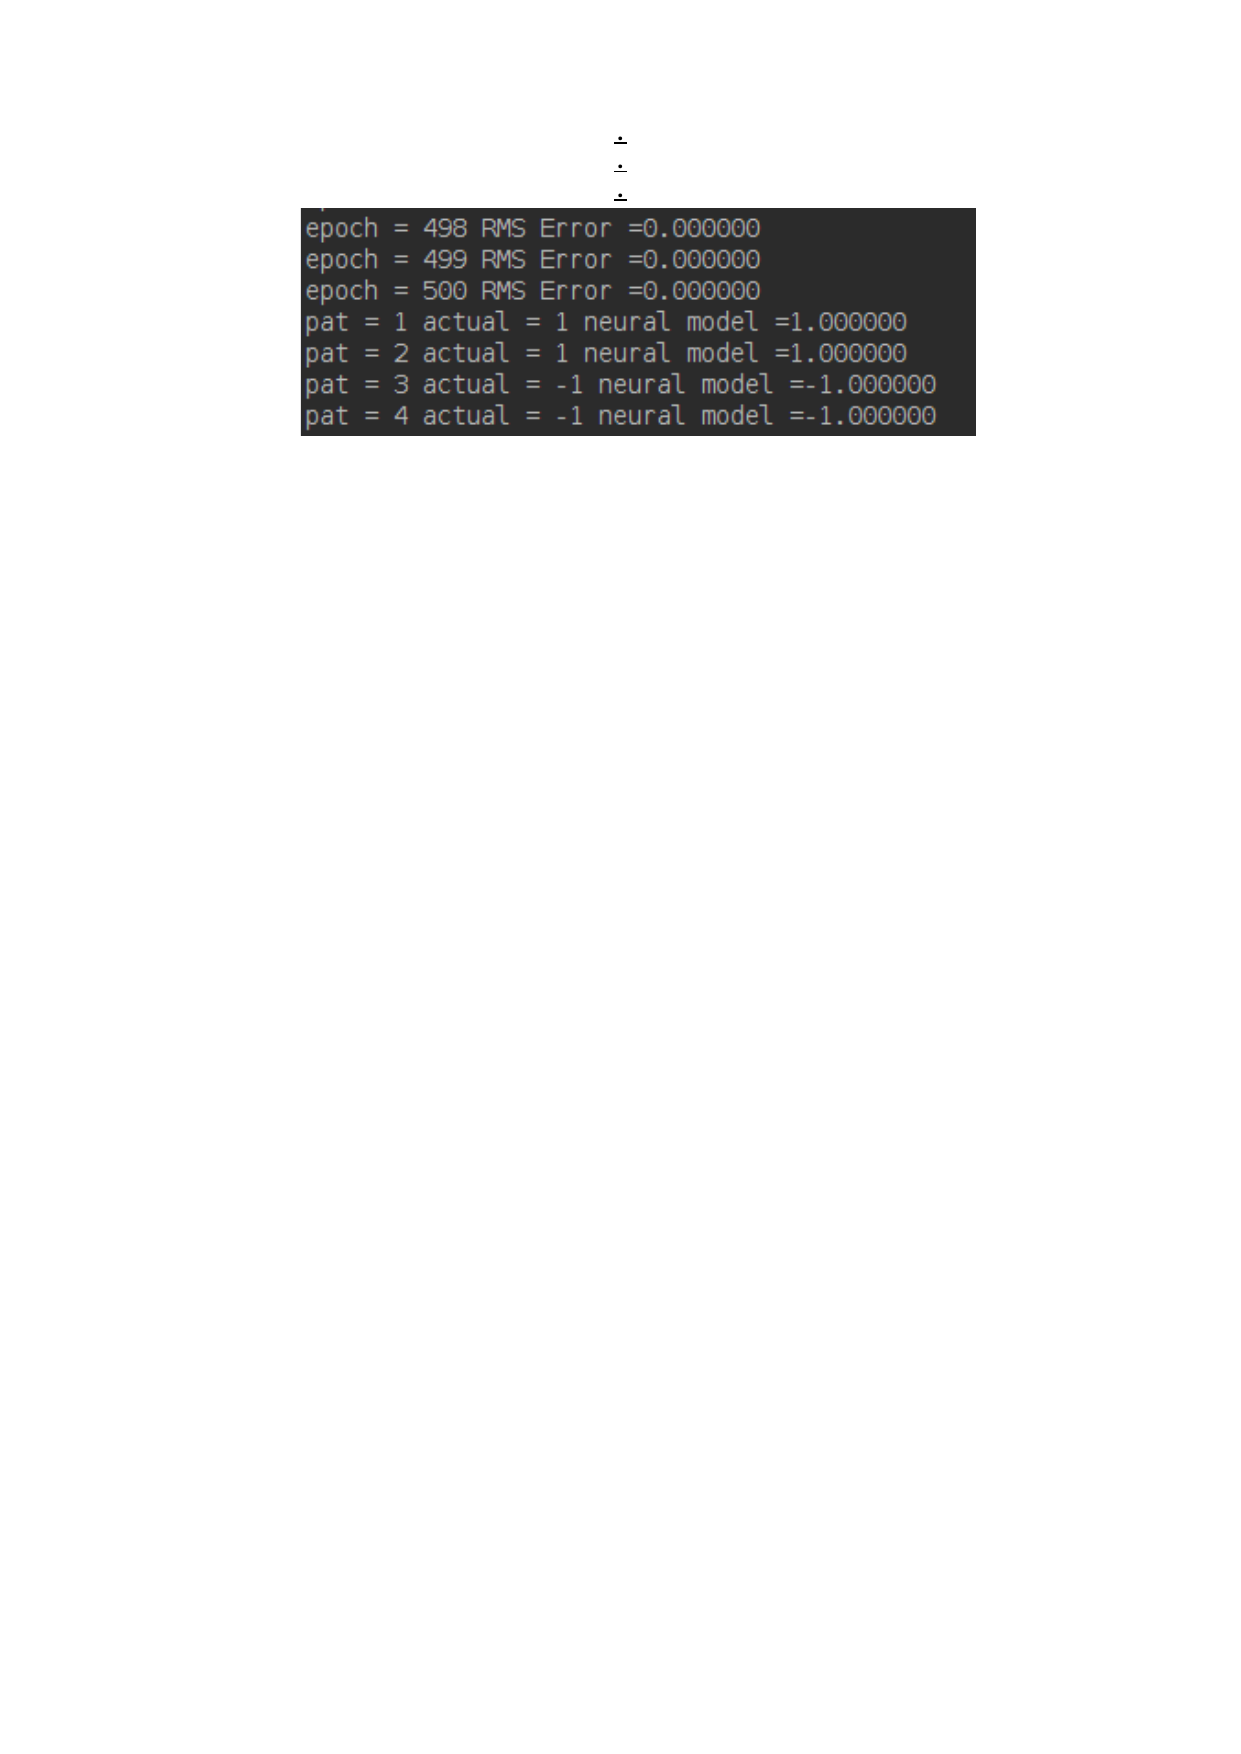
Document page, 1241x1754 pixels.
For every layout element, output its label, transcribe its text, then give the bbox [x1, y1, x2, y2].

text . [118, 147, 1122, 175]
text . [118, 118, 1122, 147]
picture [300, 208, 976, 436]
text . [118, 175, 1122, 203]
